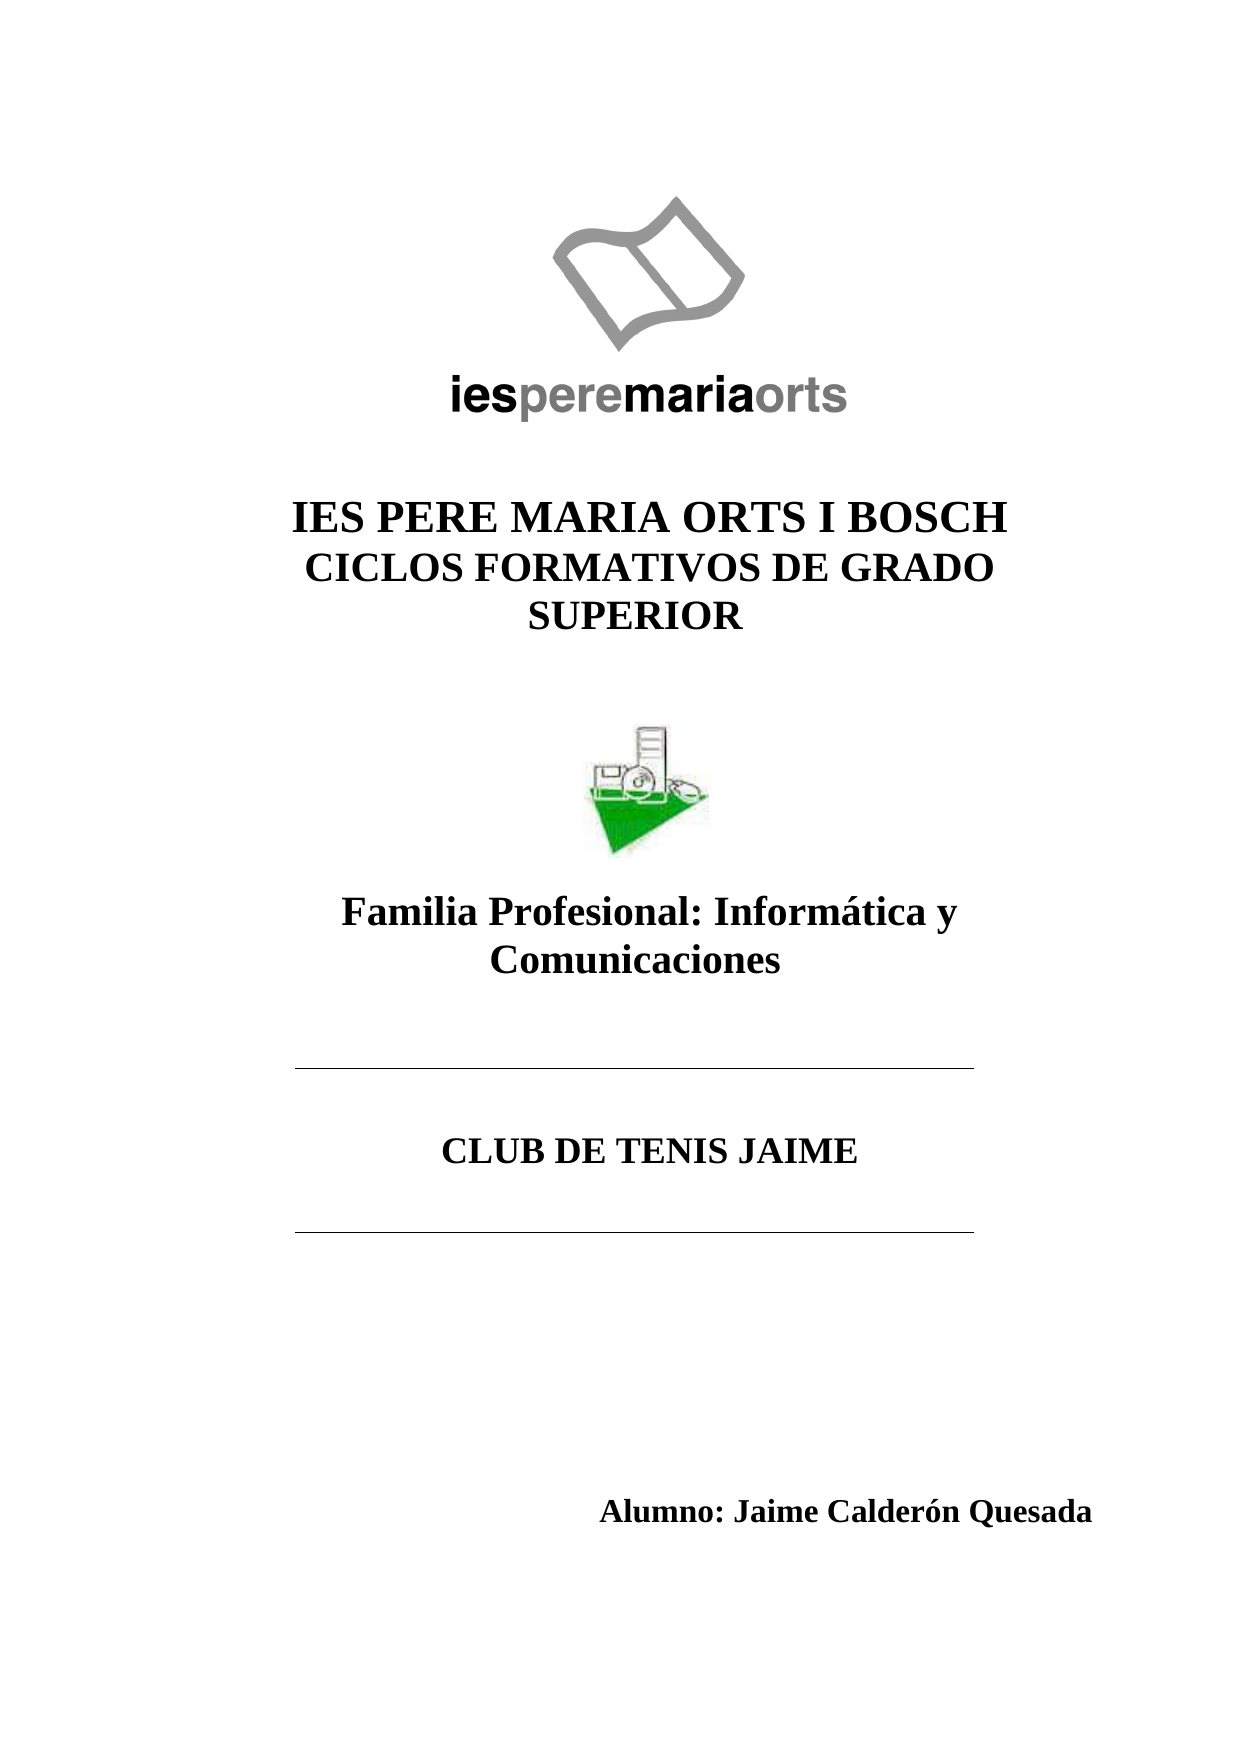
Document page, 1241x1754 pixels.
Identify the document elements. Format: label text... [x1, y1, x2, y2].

picture [583, 724, 717, 858]
text Familia Profesional: Informática y Comunicaciones [177, 886, 1092, 982]
text CICLOS FORMATIVOS DE GRADO SUPERIOR [177, 543, 1092, 638]
picture [438, 180, 861, 438]
text CLUB DE TENIS JAIME [295, 1126, 974, 1172]
text IES PERE MARIA ORTS I BOSCH [177, 490, 1092, 543]
text Alumno: Jaime Calderón Quesada [177, 1491, 1092, 1530]
